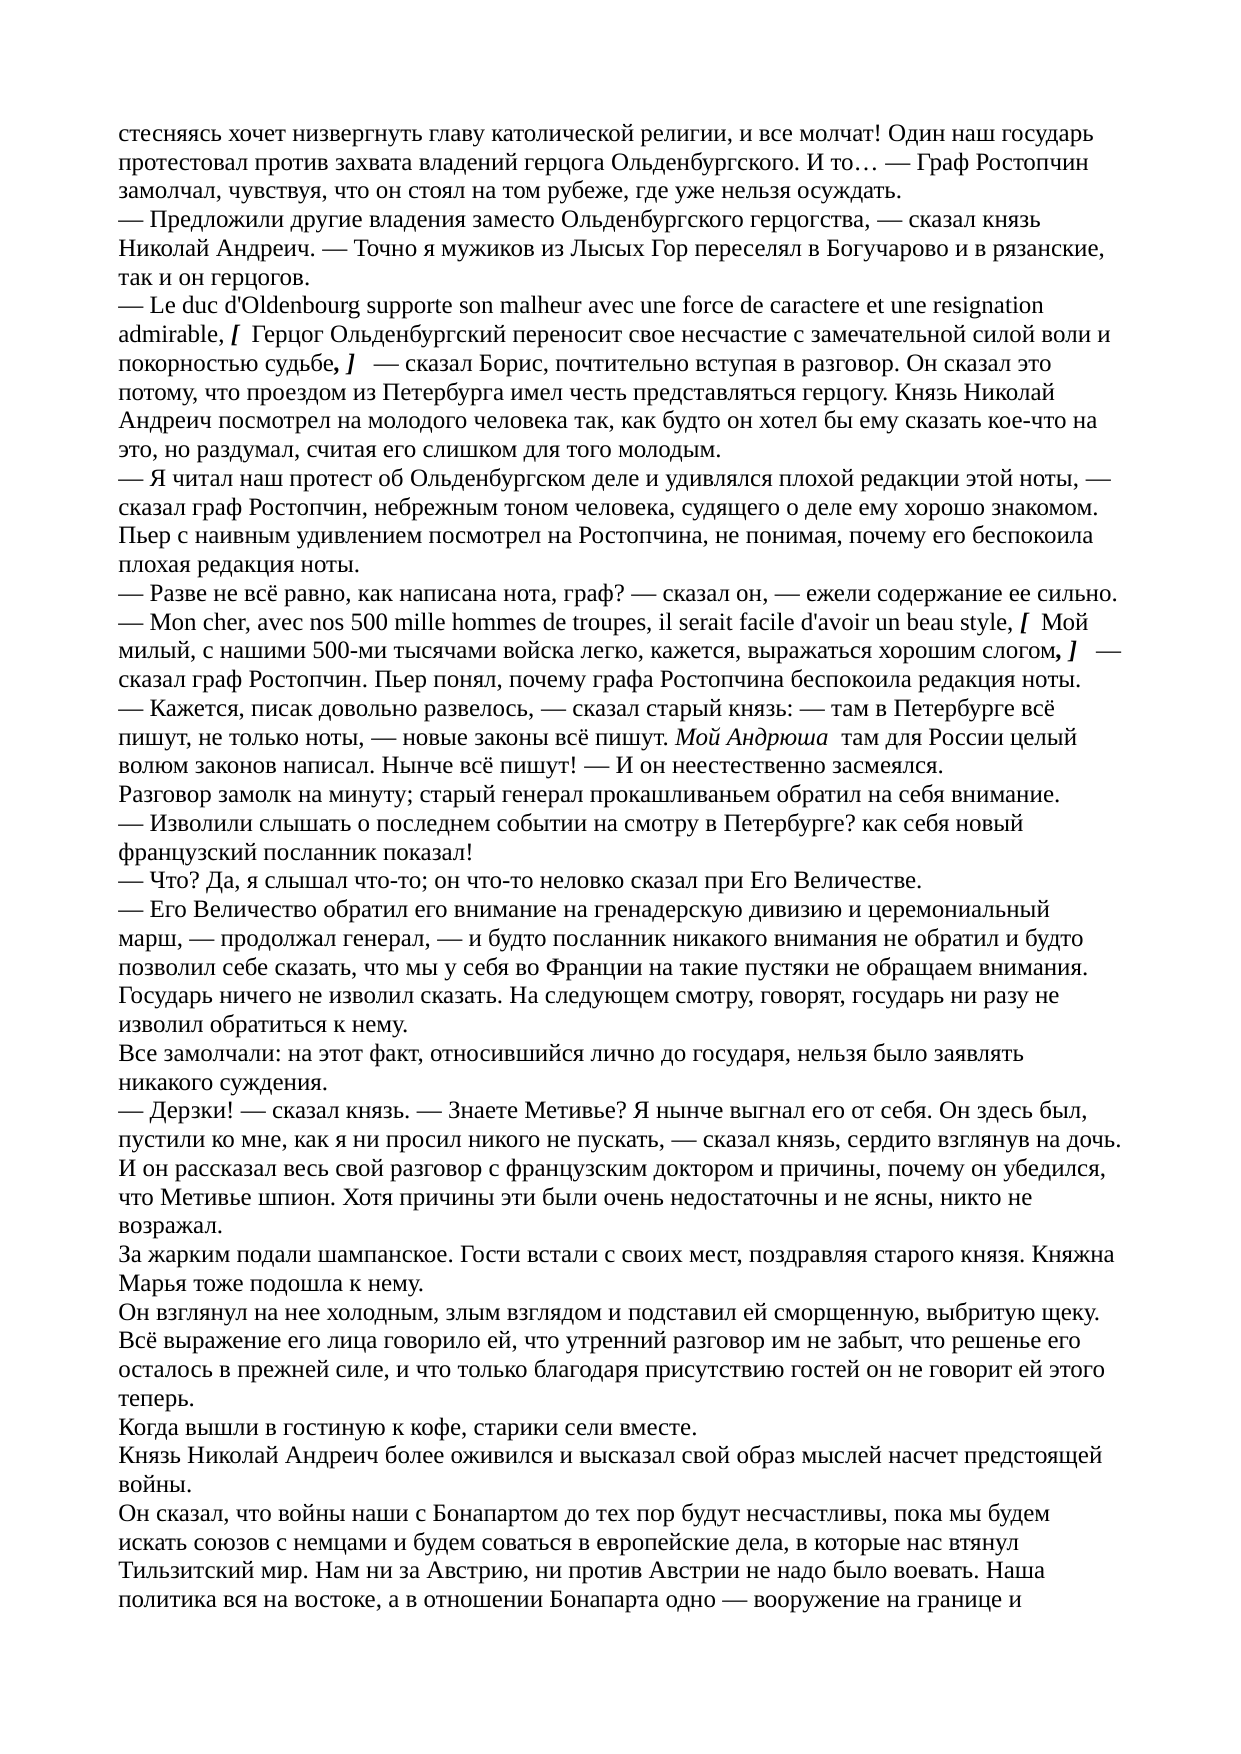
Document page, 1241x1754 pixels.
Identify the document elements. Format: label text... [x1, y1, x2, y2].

text Разговор замолк на минуту; старый генерал прокашливаньем обратил на себя внимание. [118, 779, 1122, 808]
text — Кажется, писак довольно развелось, — сказал старый князь: — там в Петербурге всё пишут, не только ноты, — новые законы всё пишут. Мой Андрюша там для России целый волюм законов написал. Нынче всё пишут! — И он неестественно засмеялся. [118, 693, 1122, 779]
text Он взглянул на нее холодным, злым взглядом и подставил ей сморщенную, выбритую щеку. Всё выражение его лица говорило ей, что утренний разговор им не забыт, что решенье его осталось в прежней силе, и что только благодаря присутствию гостей он не говорит ей этого теперь. [118, 1297, 1122, 1412]
text — Его Величество обратил его внимание на гренадерскую дивизию и церемониальный марш, — продолжал генерал, — и будто посланник никакого внимания не обратил и будто позволил себе сказать, что мы у себя во Франции на такие пустяки не обращаем внимания. Государь ничего не изволил сказать. На следующем смотру, говорят, государь ни разу не изволил обратиться к нему. [118, 894, 1122, 1038]
text — Разве не всё равно, как написана нота, граф? — сказал он, — ежели содержание ее сильно. [118, 578, 1122, 607]
text За жарким подали шампанское. Гости встали с своих мест, поздравляя старого князя. Княжна Марья тоже подошла к нему. [118, 1239, 1122, 1297]
text стесняясь хочет низвергнуть главу католической религии, и все молчат! Один наш государь протестовал против захвата владений герцога Ольденбургского. И то… — Граф Ростопчин замолчал, чувствуя, что он стоял на том рубеже, где уже нельзя осуждать. [118, 118, 1122, 204]
text — Le duc d'Oldenbourg supporte son malheur avec une force de caractere et une resignation admirable, [ Герцог Ольденбургский переносит свое несчастие с замечательной силой воли и покорностью судьбе, ] — сказал Борис, почтительно вступая в разговор. Он сказал это потому, что проездом из Петербурга имел честь представляться герцогу. Князь Николай Андреич посмотрел на молодого человека так, как будто он хотел бы ему сказать кое-что на это, но раздумал, считая его слишком для того молодым. [118, 291, 1122, 463]
text — Предложили другие владения заместо Ольденбургского герцогства, — сказал князь Николай Андреич. — Точно я мужиков из Лысых Гор переселял в Богучарово и в рязанские, так и он герцогов. [118, 204, 1122, 291]
text Все замолчали: на этот факт, относившийся лично до государя, нельзя было заявлять никакого суждения. [118, 1038, 1122, 1096]
text — Дерзки! — сказал князь. — Знаете Метивье? Я нынче выгнал его от себя. Он здесь был, пустили ко мне, как я ни просил никого не пускать, — сказал князь, сердито взглянув на дочь. И он рассказал весь свой разговор с французским доктором и причины, почему он убедился, что Метивье шпион. Хотя причины эти были очень недостаточны и не ясны, никто не возражал. [118, 1096, 1122, 1239]
text Он сказал, что войны наши с Бонапартом до тех пор будут несчастливы, пока мы будем искать союзов с немцами и будем соваться в европейские дела, в которые нас втянул Тильзитский мир. Нам ни за Австрию, ни против Австрии не надо было воевать. Наша политика вся на востоке, а в отношении Бонапарта одно — вооружение на границе и [118, 1498, 1122, 1613]
text Когда вышли в гостиную к кофе, старики сели вместе. [118, 1412, 1122, 1441]
text — Mon cher, avec nos 500 mille hommes de troupes, il serait facile d'avoir un beau style, [ Мой милый, с нашими 500-ми тысячами войска легко, кажется, выражаться хорошим слогом, ] — сказал граф Ростопчин. Пьер понял, почему графа Ростопчина беспокоила pедакция ноты. [118, 607, 1122, 693]
text — Изволили слышать о последнем событии на смотру в Петербурге? как себя новый французский посланник показал! [118, 808, 1122, 866]
text Пьер с наивным удивлением посмотрел на Ростопчина, не понимая, почему его беспокоила плохая редакция ноты. [118, 521, 1122, 578]
text — Я читал наш протест об Ольденбургском деле и удивлялся плохой редакции этой ноты, — сказал граф Ростопчин, небрежным тоном человека, судящего о деле ему хорошо знакомом. [118, 463, 1122, 521]
text Князь Николай Андреич более оживился и высказал свой образ мыслей насчет предстоящей войны. [118, 1441, 1122, 1498]
text — Что? Да, я слышал что-то; он что-то неловко сказал при Его Величестве. [118, 866, 1122, 894]
